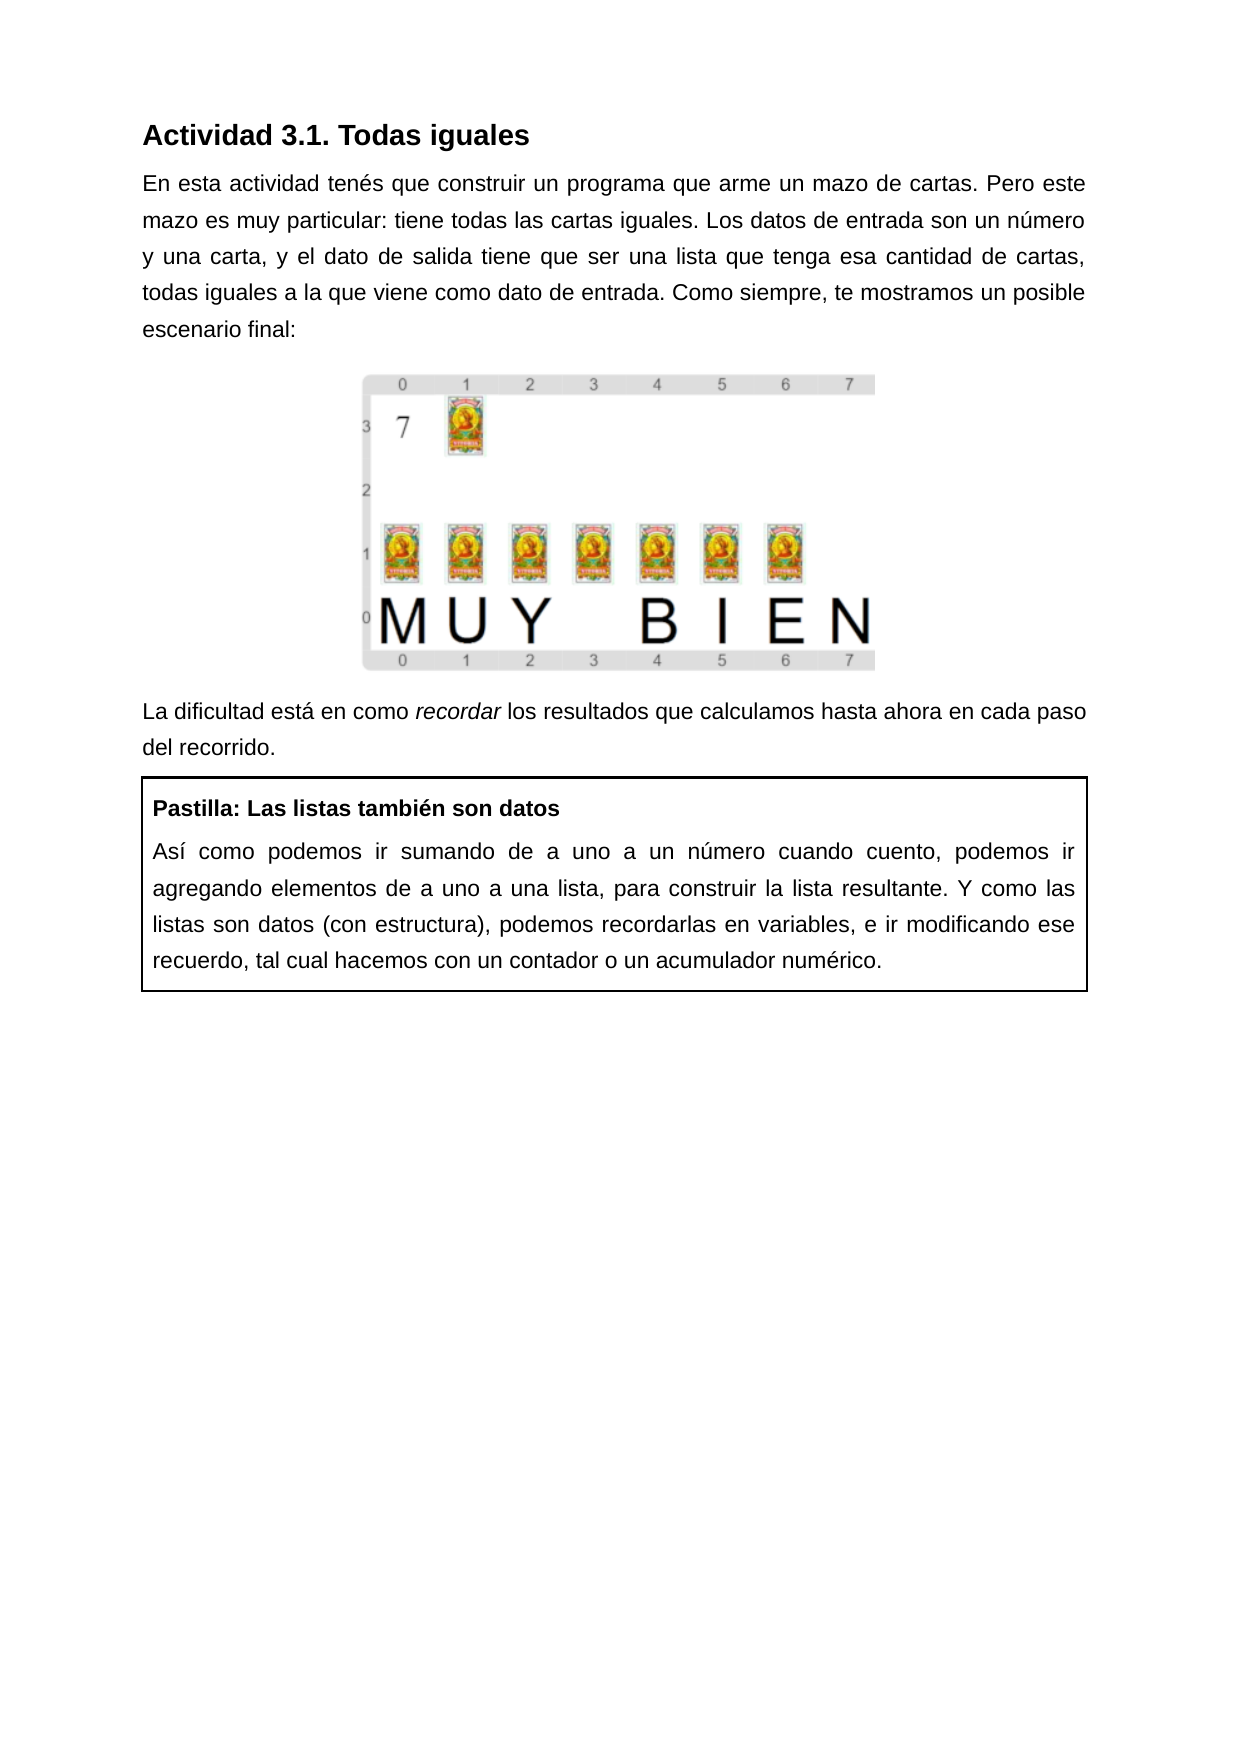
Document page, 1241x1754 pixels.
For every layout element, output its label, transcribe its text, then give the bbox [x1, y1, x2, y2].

text Actividad 3.1. Todas iguales [142, 118, 1087, 152]
table_header Pastilla: Las listas también son datos Así como podemos ir sumando de a uno a un número cuando cuento, podemos ir agregando elementos de a uno a una lista, para construir la lista resultante. Y como las listas son datos (con estructura), podemos recordarlas en variables, e ir modificando ese recuerdo, tal cual hacemos con un contador o un acumulador numérico. [143, 779, 1086, 990]
picture [354, 363, 875, 676]
text En esta actividad tenés que construir un programa que arme un mazo de cartas. Pero este mazo es muy particular: tiene todas las cartas iguales. Los datos de entrada son un número y una carta, y el dato de salida tiene que ser una lista que tenga esa cantidad de cartas, todas iguales a la que viene como dato de entrada. Como siempre, te mostramos un posible escenario final: [142, 170, 1087, 342]
text La dificultad está en como recordar los resultados que calculamos hasta ahora en cada paso del recorrido. [142, 698, 1087, 761]
